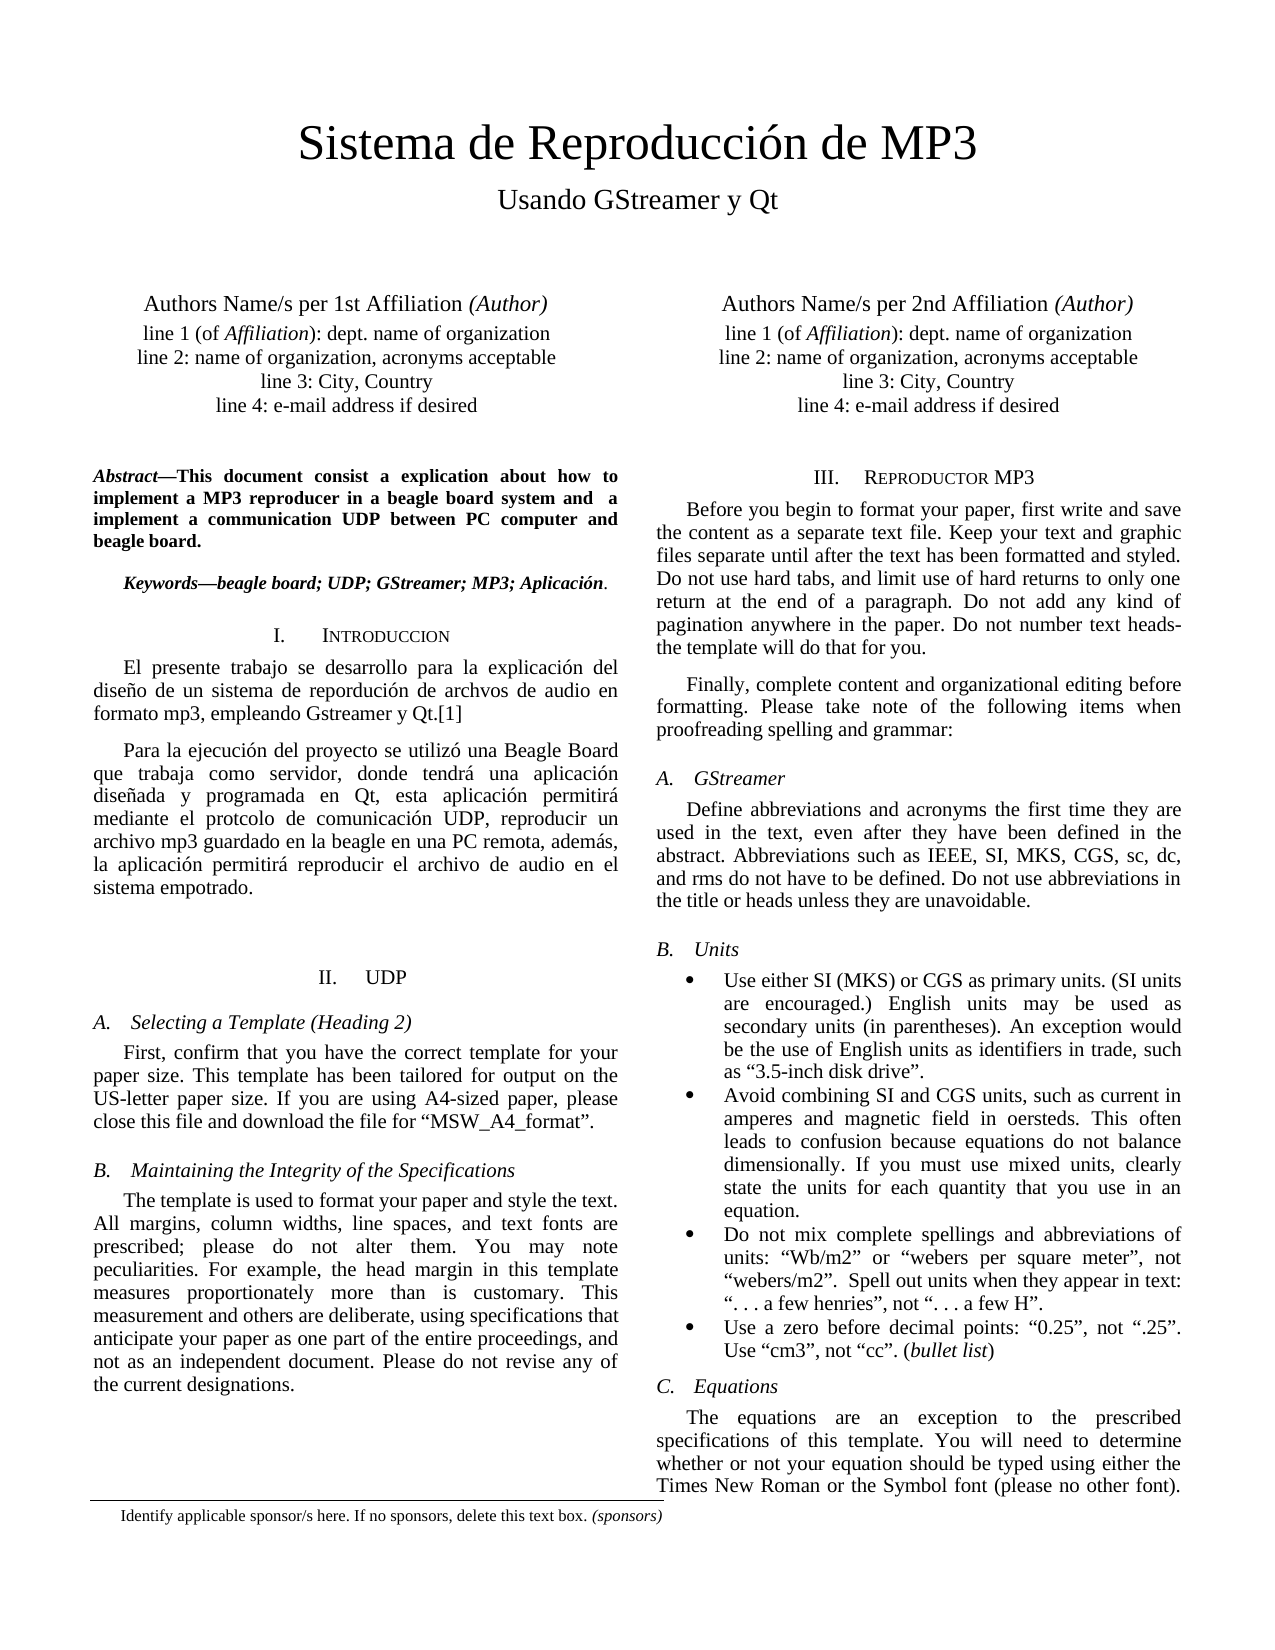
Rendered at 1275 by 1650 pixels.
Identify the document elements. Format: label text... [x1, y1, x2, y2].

list Avoid combining SI and CGS units, such as current in amperes and magnetic field in oersteds. This often leads to confusion because equations do not balance dimensionally. If you must use mixed units, clearly state the units for each quantity that you use in an equation. [686, 1083, 1182, 1222]
text line 2: name of organization, acronyms acceptable [93, 345, 600, 369]
text Define abbreviations and acronyms the first time they are used in the text, even after they have been defined in the abstract. Abbreviations such as IEEE, SI, MKS, CGS, sc, dc, and rms do not have to be defined. Do not use abbreviations in the title or heads unless they are unavoidable. [656, 797, 1182, 912]
list Use either SI (MKS) or CGS as primary units. (SI units are encouraged.) English units may be used as secondary units (in parentheses). An exception would be the use of English units as identifiers in trade, such as “3.5-inch disk drive”. [686, 968, 1182, 1083]
subtitle Equations [656, 1374, 1182, 1398]
title Sistema de Reproducción de MP3 [93, 112, 1182, 170]
text line 4: e-mail address if desired [93, 393, 600, 417]
subtitle Usando GStreamer y Qt [93, 182, 1182, 216]
text Identify applicable sponsor/s here. If no sponsors, delete this text box. (sponsors) [90, 1501, 664, 1524]
text line 1 (of Affiliation): dept. name of organization [93, 321, 600, 345]
list Use a zero before decimal points: “0.25”, not “.25”. Use “cm3”, not “cc”. (bullet list) [686, 1315, 1182, 1362]
subtitle Units [656, 937, 1182, 961]
text Abstract—This document consist a explication about how to implement a MP3 reproducer in a beagle board system and a implement a communication UDP between PC computer and beagle board. [93, 465, 619, 551]
list Do not mix complete spellings and abbreviations of units: “Wb/m2” or “webers per square meter”, not “webers/m2”. Spell out units when they appear in text: “. . . a few henries”, not “. . . a few H”. [686, 1222, 1182, 1315]
text line 4: e-mail address if desired [675, 393, 1182, 417]
subtitle GStreamer [656, 766, 1182, 790]
text Finally, complete content and organizational editing before formatting. Please take note of the following items when proofreading spelling and grammar: [656, 671, 1182, 741]
text line 3: City, Country [93, 369, 600, 393]
subtitle Selecting a Template (Heading 2) [93, 1010, 619, 1034]
text El presente trabajo se desarrollo para la explicación del diseño de un sistema de repordución de archvos de audio en formato mp3, empleando Gstreamer y Qt.[1] [93, 655, 619, 725]
subtitle Maintaining the Integrity of the Specifications [93, 1158, 619, 1182]
subtitle UDP [93, 965, 619, 989]
text Before you begin to format your paper, first write and save the content as a separate text file. Keep your text and graphic files separate until after the text has been formatted and styled. Do not use hard tabs, and limit use of hard returns to only one return at the end of a paragraph. Do not add any kind of pagination anywhere in the paper. Do not number text heads-the template will do that for you. [656, 497, 1182, 659]
text line 3: City, Country [675, 369, 1182, 393]
text line 1 (of Affiliation): dept. name of organization [675, 321, 1182, 345]
text Keywords—beagle board; UDP; GStreamer; MP3; Aplicación. [93, 572, 619, 594]
text The equations are an exception to the prescribed specifications of this template. You will need to determine whether or not your equation should be typed using either the Times New Roman or the Symbol font (please no other font). [656, 1405, 1182, 1497]
text Authors Name/s per 2nd Affiliation (Author) [675, 290, 1182, 316]
text Authors Name/s per 1st Affiliation (Author) [93, 290, 600, 316]
subtitle Introduccion [93, 623, 619, 647]
text The template is used to format your paper and style the text. All margins, column widths, line spaces, and text fonts are prescribed; please do not alter them. You may note peculiarities. For example, the head margin in this template measures proportionately more than is customary. This measurement and others are deliberate, using specifications that anticipate your paper as one part of the entire proceedings, and not as an independent document. Please do not revise any of the current designations. [93, 1188, 619, 1396]
text Para la ejecución del proyecto se utilizó una Beagle Board que trabaja como servidor, donde tendrá una aplicación diseñada y programada en Qt, esta aplicación permitirá mediante el protcolo de comunicación UDP, reproducir un archivo mp3 guardado en la beagle en una PC remota, además, la aplicación permitirá reproducir el archivo de audio en el sistema empotrado. [93, 738, 619, 899]
text First, confirm that you have the correct template for your paper size. This template has been tailored for output on the US-letter paper size. If you are using A4-sized paper, please close this file and download the file for “MSW_A4_format”. [93, 1040, 619, 1133]
subtitle Reproductor MP3 [656, 465, 1182, 489]
text line 2: name of organization, acronyms acceptable [675, 345, 1182, 369]
